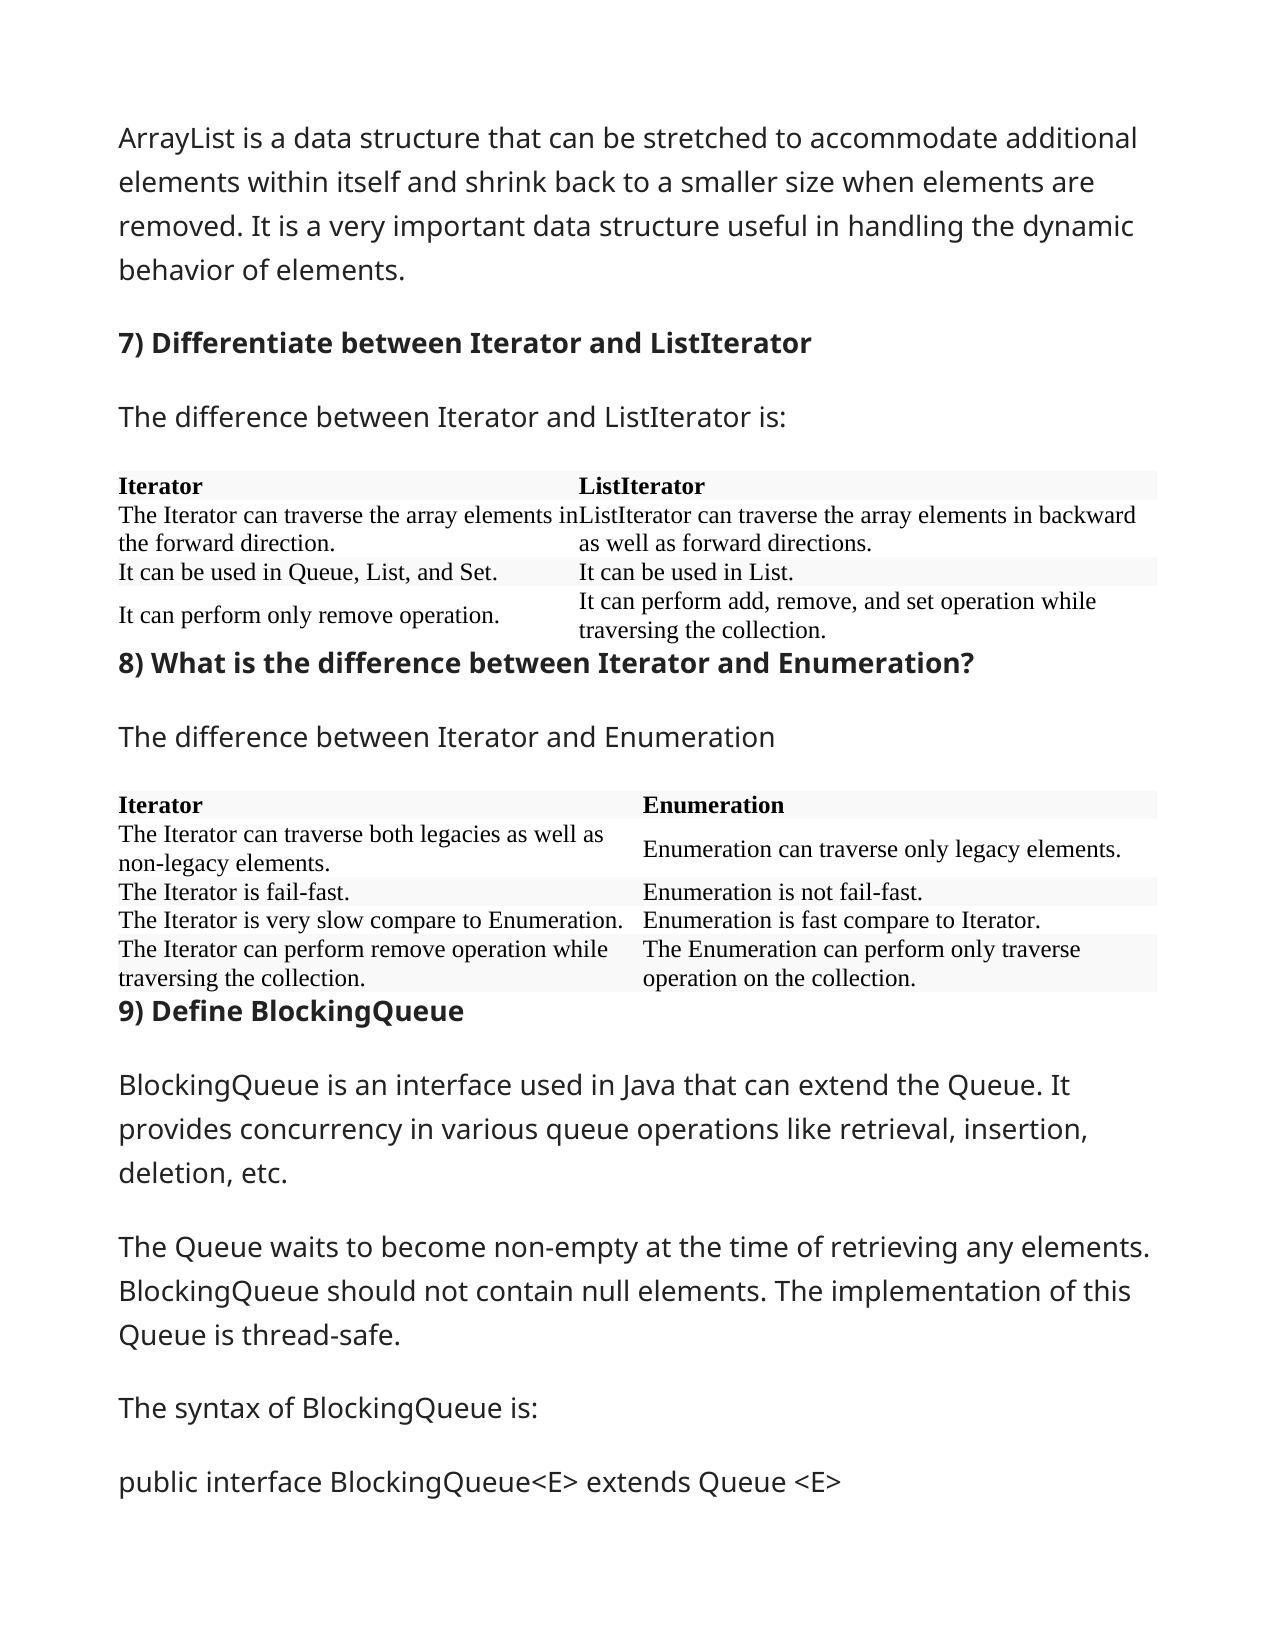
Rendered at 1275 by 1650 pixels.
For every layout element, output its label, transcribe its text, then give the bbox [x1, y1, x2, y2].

table_header Iterator [118, 791, 643, 819]
table_cell The Iterator is fail-fast. [118, 877, 643, 906]
table_cell It can be used in List. [579, 557, 1157, 586]
table_cell It can be used in Queue, List, and Set. [118, 557, 579, 586]
text 9) Define BlockingQueue [118, 992, 1157, 1030]
table_header Iterator [118, 471, 579, 500]
table_cell The Iterator is very slow compare to Enumeration. [118, 906, 643, 934]
table_cell The Iterator can traverse the array elements in the forward direction. [118, 500, 579, 557]
text The difference between Iterator and ListIterator is: [118, 397, 1157, 436]
text BlockingQueue is an interface used in Java that can extend the Queue. It provides concurrency in various queue operations like retrieval, insertion, deletion, etc. [118, 1065, 1157, 1192]
table_cell The Iterator can traverse both legacies as well as non-legacy elements. [118, 819, 643, 877]
table_cell Enumeration is not fail-fast. [643, 877, 1157, 906]
text ArrayList is a data structure that can be stretched to accommodate additional elements within itself and shrink back to a smaller size when elements are removed. It is a very important data structure useful in handling the dynamic behavior of elements. [118, 118, 1157, 289]
text public interface BlockingQueue<E> extends Queue <E> [118, 1462, 1157, 1501]
table_cell ListIterator can traverse the array elements in backward as well as forward directions. [579, 500, 1157, 557]
table_cell It can perform add, remove, and set operation while traversing the collection. [579, 586, 1157, 643]
table_header Enumeration [643, 791, 1157, 819]
table_cell It can perform only remove operation. [118, 586, 579, 643]
text The syntax of BlockingQueue is: [118, 1389, 1157, 1427]
table_header ListIterator [579, 471, 1157, 500]
text 8) What is the difference between Iterator and Enumeration? [118, 643, 1157, 682]
table_cell The Iterator can perform remove operation while traversing the collection. [118, 934, 643, 992]
text The Queue waits to become non-empty at the time of retrieving any elements. BlockingQueue should not contain null elements. The implementation of this Queue is thread-safe. [118, 1227, 1157, 1353]
text 7) Differentiate between Iterator and ListIterator [118, 324, 1157, 362]
text The difference between Iterator and Enumeration [118, 717, 1157, 755]
table_cell Enumeration can traverse only legacy elements. [643, 819, 1157, 877]
table_cell Enumeration is fast compare to Iterator. [643, 906, 1157, 934]
table_cell The Enumeration can perform only traverse operation on the collection. [643, 934, 1157, 992]
